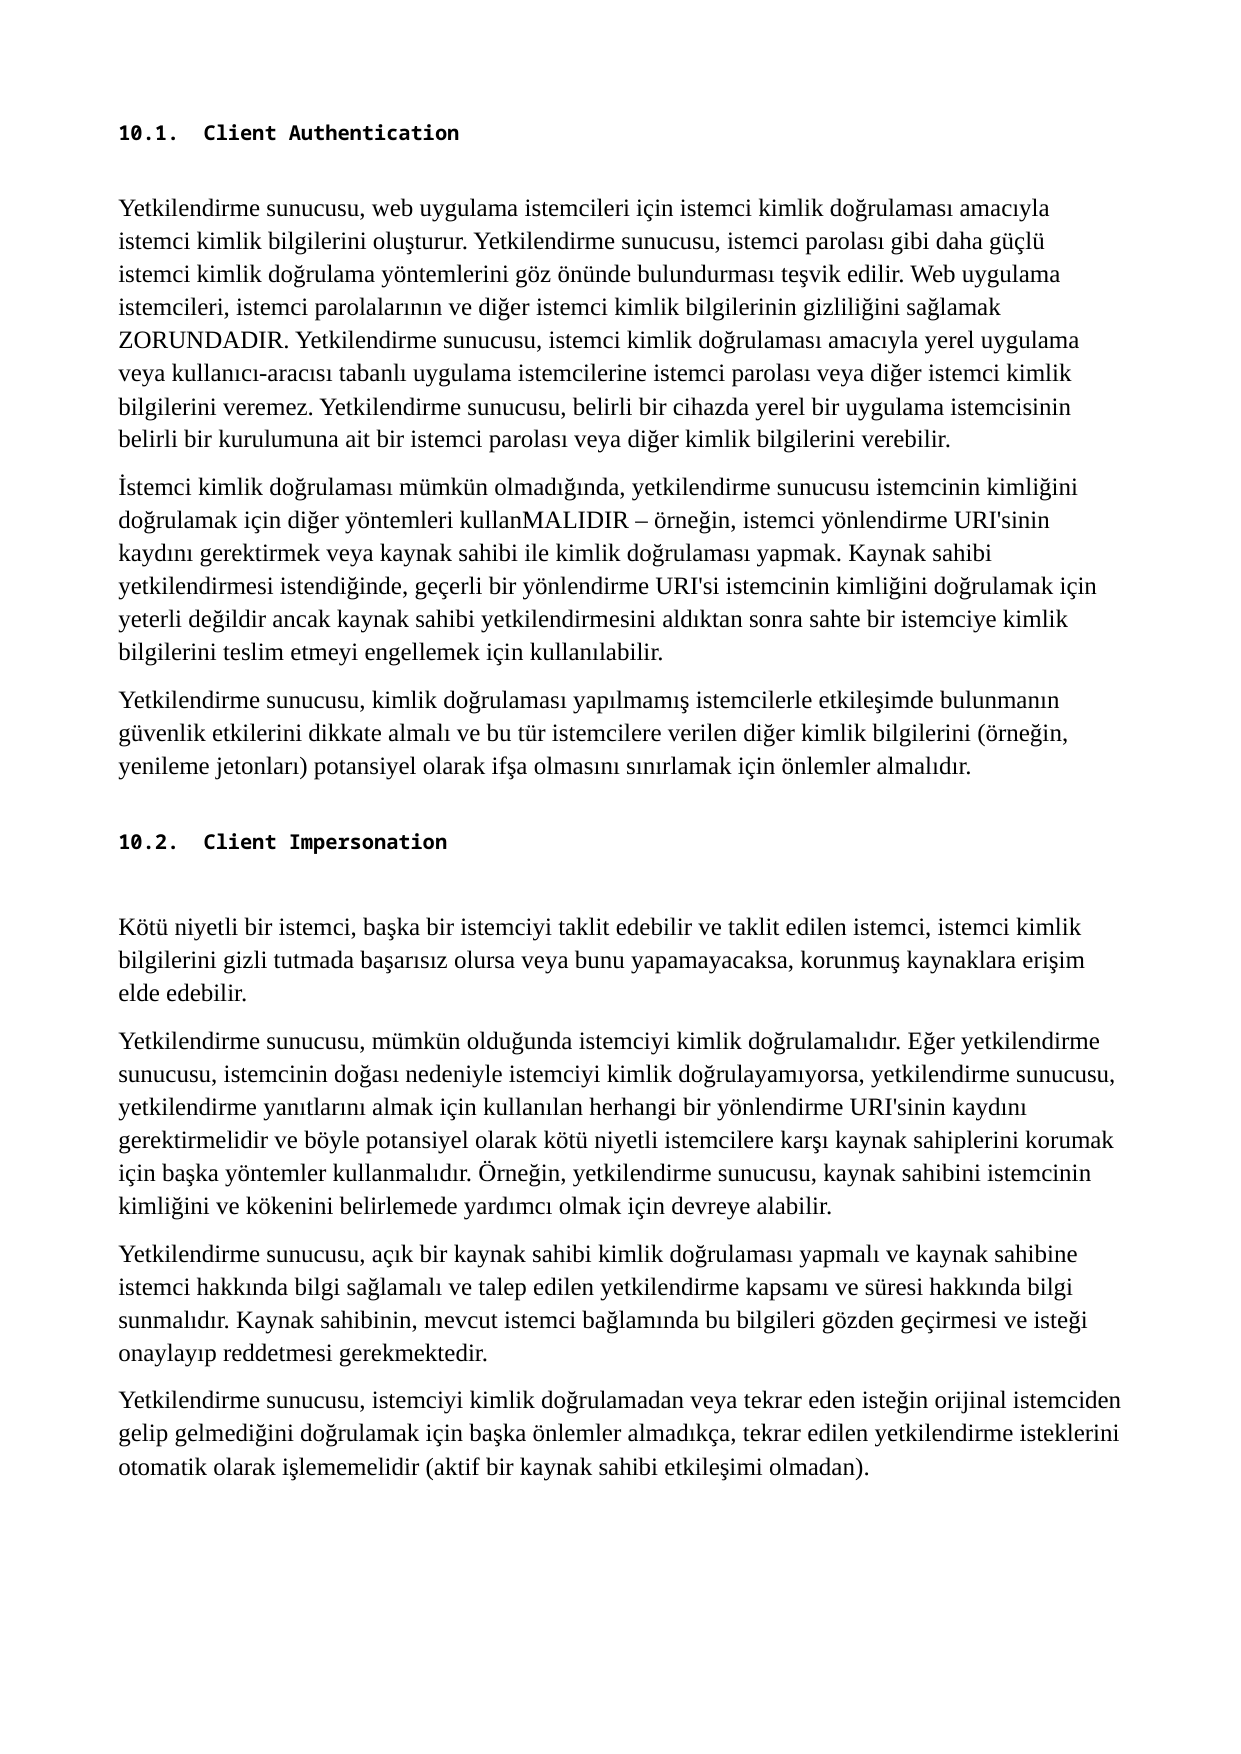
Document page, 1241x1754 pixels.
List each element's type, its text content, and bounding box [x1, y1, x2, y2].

text Yetkilendirme sunucusu, mümkün olduğunda istemciyi kimlik doğrulamalıdır. Eğer yetkilendirme sunucusu, istemcinin doğası nedeniyle istemciyi kimlik doğrulayamıyorsa, yetkilendirme sunucusu, yetkilendirme yanıtlarını almak için kullanılan herhangi bir yönlendirme URI'sinin kaydını gerektirmelidir ve böyle potansiyel olarak kötü niyetli istemcilere karşı kaynak sahiplerini korumak için başka yöntemler kullanmalıdır. Örneğin, yetkilendirme sunucusu, kaynak sahibini istemcinin kimliğini ve kökenini belirlemede yardımcı olmak için devreye alabilir. [118, 1026, 1122, 1220]
text Yetkilendirme sunucusu, kimlik doğrulaması yapılmamış istemcilerle etkileşimde bulunmanın güvenlik etkilerini dikkate almalı ve bu tür istemcilere verilen diğer kimlik bilgilerini (örneğin, yenileme jetonları) potansiyel olarak ifşa olmasını sınırlamak için önlemler almalıdır. [118, 685, 1122, 780]
text 10.2. Client Impersonation [118, 827, 1122, 855]
text 10.1. Client Authentication [118, 118, 1122, 146]
text Kötü niyetli bir istemci, başka bir istemciyi taklit edebilir ve taklit edilen istemci, istemci kimlik bilgilerini gizli tutmada başarısız olursa veya bunu yapamayacaksa, korunmuş kaynaklara erişim elde edebilir. [118, 912, 1122, 1007]
text Yetkilendirme sunucusu, istemciyi kimlik doğrulamadan veya tekrar eden isteğin orijinal istemciden gelip gelmediğini doğrulamak için başka önlemler almadıkça, tekrar edilen yetkilendirme isteklerini otomatik olarak işlememelidir (aktif bir kaynak sahibi etkileşimi olmadan). [118, 1386, 1122, 1480]
text Yetkilendirme sunucusu, açık bir kaynak sahibi kimlik doğrulaması yapmalı ve kaynak sahibine istemci hakkında bilgi sağlamalı ve talep edilen yetkilendirme kapsamı ve süresi hakkında bilgi sunmalıdır. Kaynak sahibinin, mevcut istemci bağlamında bu bilgileri gözden geçirmesi ve isteği onaylayıp reddetmesi gerekmektedir. [118, 1239, 1122, 1367]
text İstemci kimlik doğrulaması mümkün olmadığında, yetkilendirme sunucusu istemcinin kimliğini doğrulamak için diğer yöntemleri kullanMALIDIR – örneğin, istemci yönlendirme URI'sinin kaydını gerektirmek veya kaynak sahibi ile kimlik doğrulaması yapmak. Kaynak sahibi yetkilendirmesi istendiğinde, geçerli bir yönlendirme URI'si istemcinin kimliğini doğrulamak için yeterli değildir ancak kaynak sahibi yetkilendirmesini aldıktan sonra sahte bir istemciye kimlik bilgilerini teslim etmeyi engellemek için kullanılabilir. [118, 472, 1122, 666]
text Yetkilendirme sunucusu, web uygulama istemcileri için istemci kimlik doğrulaması amacıyla istemci kimlik bilgilerini oluşturur. Yetkilendirme sunucusu, istemci parolası gibi daha güçlü istemci kimlik doğrulama yöntemlerini göz önünde bulundurması teşvik edilir. Web uygulama istemcileri, istemci parolalarının ve diğer istemci kimlik bilgilerinin gizliliğini sağlamak ZORUNDADIR. Yetkilendirme sunucusu, istemci kimlik doğrulaması amacıyla yerel uygulama veya kullanıcı-aracısı tabanlı uygulama istemcilerine istemci parolası veya diğer istemci kimlik bilgilerini veremez. Yetkilendirme sunucusu, belirli bir cihazda yerel bir uygulama istemcisinin belirli bir kurulumuna ait bir istemci parolası veya diğer kimlik bilgilerini verebilir. [118, 193, 1122, 453]
